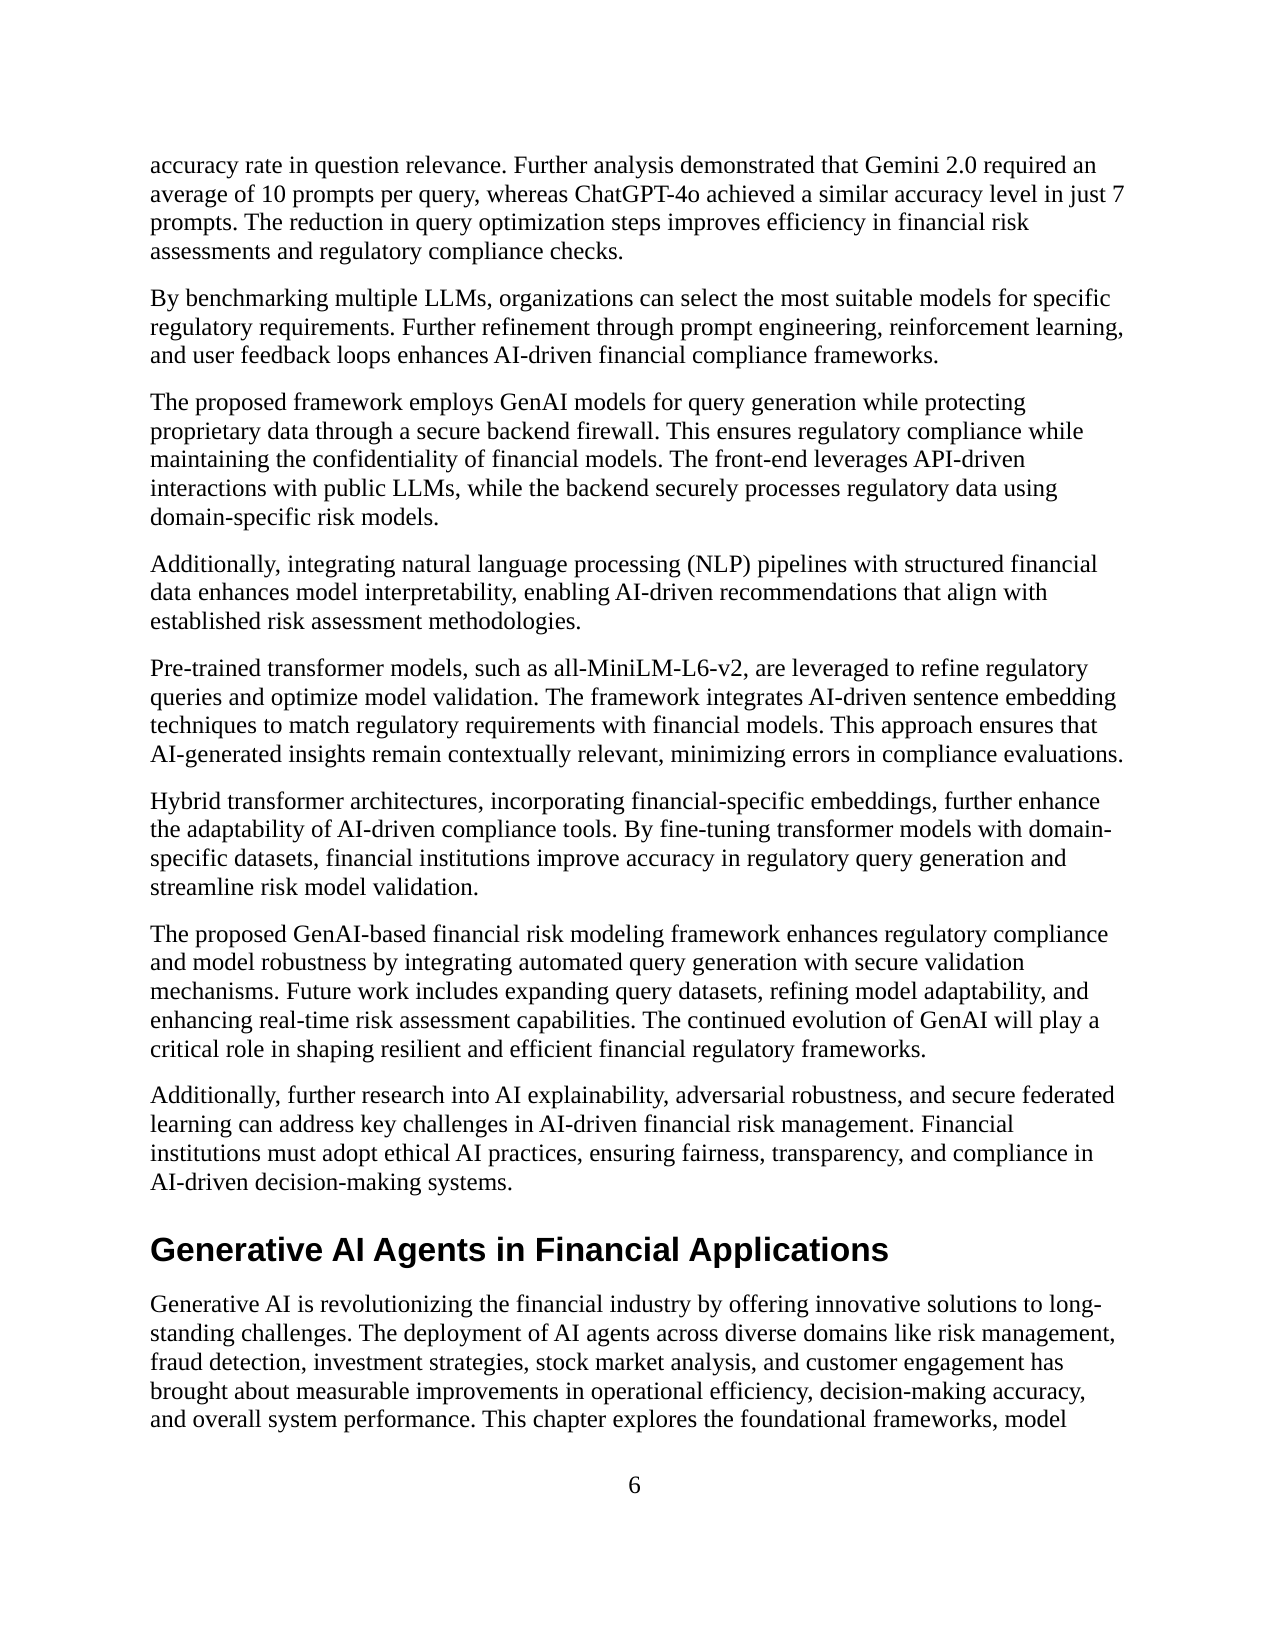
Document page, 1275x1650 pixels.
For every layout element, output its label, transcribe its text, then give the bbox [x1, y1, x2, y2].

text Generative AI is revolutionizing the financial industry by offering innovative solutions to long-standing challenges. The deployment of AI agents across diverse domains like risk management, fraud detection, investment strategies, stock market analysis, and customer engagement has brought about measurable improvements in operational efficiency, decision-making accuracy, and overall system performance. This chapter explores the foundational frameworks, model [150, 1289, 1125, 1433]
text Pre-trained transformer models, such as all-MiniLM-L6-v2, are leveraged to refine regulatory queries and optimize model validation. The framework integrates AI-driven sentence embedding techniques to match regulatory requirements with financial models. This approach ensures that AI-generated insights remain contextually relevant, minimizing errors in compliance evaluations. [150, 653, 1125, 768]
text Additionally, further research into AI explainability, adversarial robustness, and secure federated learning can address key challenges in AI-driven financial risk management. Financial institutions must adopt ethical AI practices, ensuring fairness, transparency, and compliance in AI-driven decision-making systems. [150, 1080, 1125, 1195]
subtitle Generative AI Agents in Financial Applications [150, 1229, 1125, 1268]
text Additionally, integrating natural language processing (NLP) pipelines with structured financial data enhances model interpretability, enabling AI-driven recommendations that align with established risk assessment methodologies. [150, 549, 1125, 635]
text The proposed framework employs GenAI models for query generation while protecting proprietary data through a secure backend firewall. This ensures regulatory compliance while maintaining the confidentiality of financial models. The front-end leverages API-driven interactions with public LLMs, while the backend securely processes regulatory data using domain-specific risk models. [150, 387, 1125, 531]
text Hybrid transformer architectures, incorporating financial-specific embeddings, further enhance the adaptability of AI-driven compliance tools. By fine-tuning transformer models with domain-specific datasets, financial institutions improve accuracy in regulatory query generation and streamline risk model validation. [150, 786, 1125, 901]
text The proposed GenAI-based financial risk modeling framework enhances regulatory compliance and model robustness by integrating automated query generation with secure validation mechanisms. Future work includes expanding query datasets, refining model adaptability, and enhancing real-time risk assessment capabilities. The continued evolution of GenAI will play a critical role in shaping resilient and efficient financial regulatory frameworks. [150, 919, 1125, 1062]
text accuracy rate in question relevance. Further analysis demonstrated that Gemini 2.0 required an average of 10 prompts per query, whereas ChatGPT-4o achieved a similar accuracy level in just 7 prompts. The reduction in query optimization steps improves efficiency in financial risk assessments and regulatory compliance checks. [150, 150, 1125, 265]
text By benchmarking multiple LLMs, organizations can select the most suitable models for specific regulatory requirements. Further refinement through prompt engineering, reinforcement learning, and user feedback loops enhances AI-driven financial compliance frameworks. [150, 283, 1125, 369]
